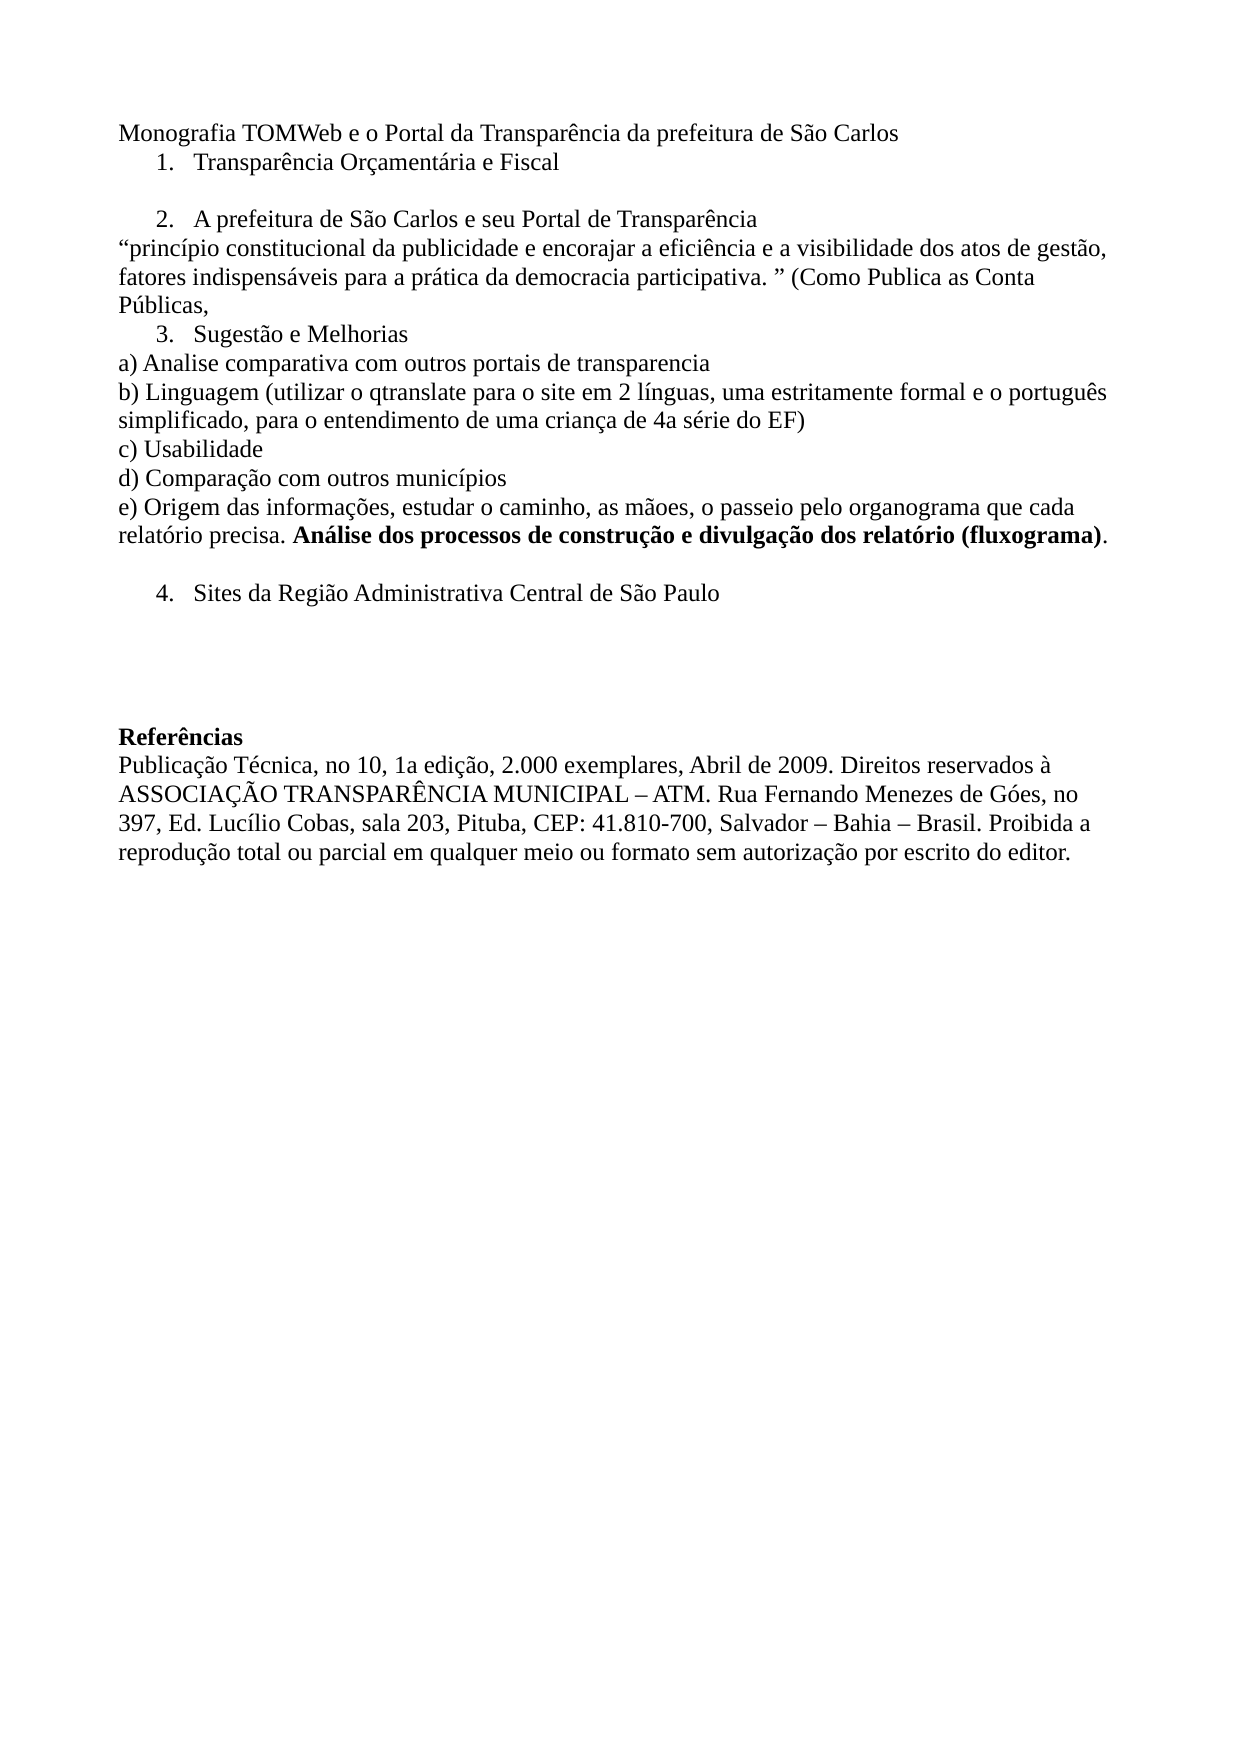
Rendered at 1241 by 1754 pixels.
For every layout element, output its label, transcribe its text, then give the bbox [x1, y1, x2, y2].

text b) Linguagem (utilizar o qtranslate para o site em 2 línguas, uma estritamente formal e o português simplificado, para o entendimento de uma criança de 4a série do EF) [118, 377, 1122, 434]
text a) Analise comparativa com outros portais de transparencia [118, 348, 1122, 377]
list A prefeitura de São Carlos e seu Portal de Transparência [156, 204, 1122, 233]
list Sugestão e Melhorias [156, 319, 1122, 348]
text d) Comparação com outros municípios [118, 463, 1122, 492]
text Monografia TOMWeb e o Portal da Transparência da prefeitura de São Carlos [118, 118, 1122, 147]
list Sites da Região Administrativa Central de São Paulo [156, 578, 1122, 607]
text e) Origem das informações, estudar o caminho, as mãoes, o passeio pelo organograma que cada relatório precisa. Análise dos processos de construção e divulgação dos relatório (fluxograma). [118, 492, 1122, 549]
text Referências [118, 722, 1122, 751]
text “princípio constitucional da publicidade e encorajar a eficiência e a visibilidade dos atos de gestão, fatores indispensáveis para a prática da democracia participativa. ” (Como Publica as Conta Públicas, [118, 233, 1122, 319]
list Transparência Orçamentária e Fiscal [156, 147, 1122, 176]
text c) Usabilidade [118, 434, 1122, 463]
text Publicação Técnica, no 10, 1a edição, 2.000 exemplares, Abril de 2009. Direitos reservados à ASSOCIAÇÃO TRANSPARÊNCIA MUNICIPAL – ATM. Rua Fernando Menezes de Góes, no 397, Ed. Lucílio Cobas, sala 203, Pituba, CEP: 41.810-700, Salvador – Bahia – Brasil. Proibida a reprodução total ou parcial em qualquer meio ou formato sem autorização por escrito do editor. [118, 751, 1122, 866]
